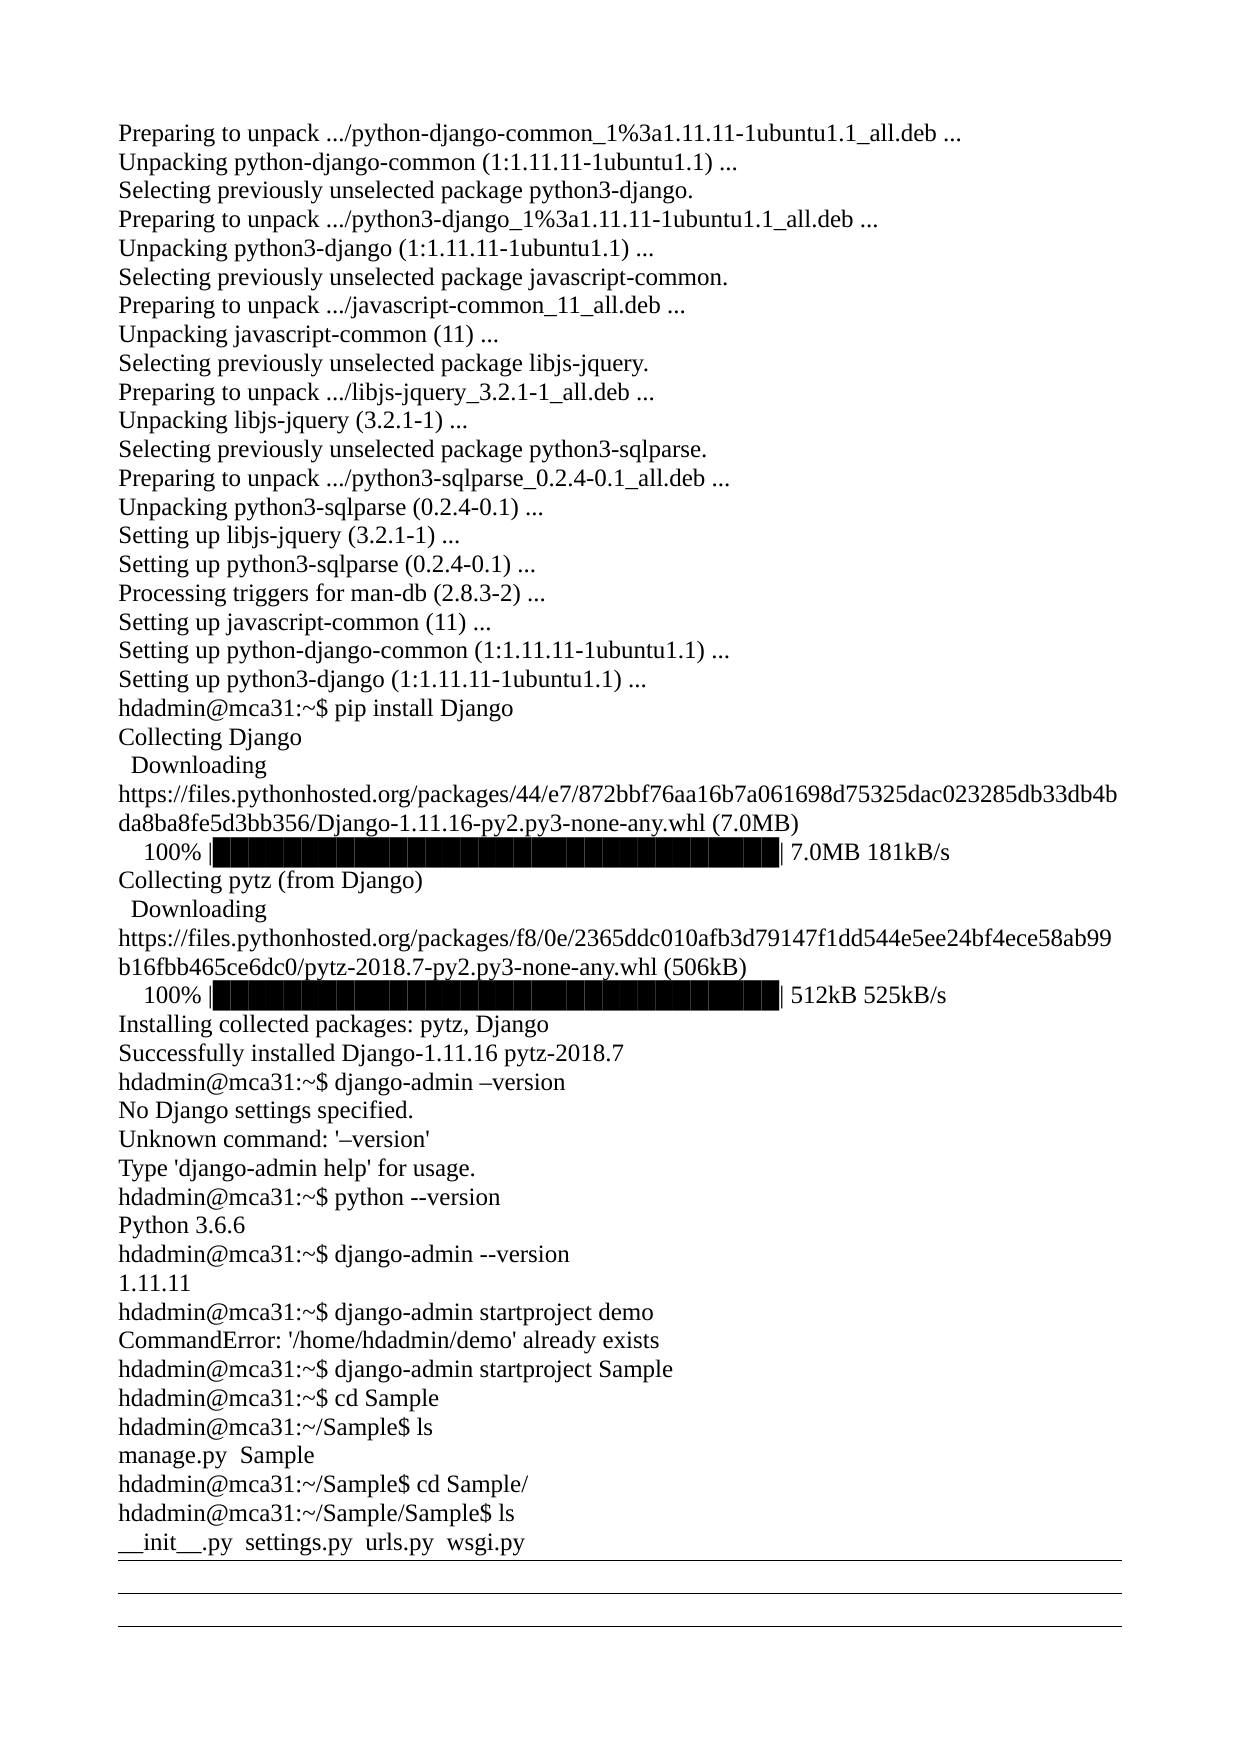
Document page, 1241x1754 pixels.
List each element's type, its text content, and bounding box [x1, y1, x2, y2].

text hdadmin@mca31:~$ django-admin startproject Sample [118, 1354, 1122, 1383]
text Collecting pytz (from Django) [118, 866, 1122, 894]
text Unpacking libjs-jquery (3.2.1-1) ... [118, 406, 1122, 434]
text hdadmin@mca31:~$ django-admin –version [118, 1067, 1122, 1096]
text 100% |████████████████████████████████| 512kB 525kB/s [779, 981, 1122, 1009]
text 1.11.11 [118, 1268, 1122, 1297]
text Selecting previously unselected package python3-django. [118, 176, 1122, 204]
text 100% |████████████████████████████████| 7.0MB 181kB/s [779, 837, 1122, 866]
text hdadmin@mca31:~/Sample$ ls [118, 1412, 1122, 1441]
text Preparing to unpack .../python3-sqlparse_0.2.4-0.1_all.deb ... [118, 463, 1122, 492]
text Unpacking python3-sqlparse (0.2.4-0.1) ... [118, 492, 1122, 521]
text Setting up python-django-common (1:1.11.11-1ubuntu1.1) ... [118, 636, 1122, 664]
text Unknown command: '–version' [118, 1124, 1122, 1153]
text hdadmin@mca31:~$ pip install Django [118, 693, 1122, 722]
text CommandError: '/home/hdadmin/demo' already exists [118, 1326, 1122, 1354]
text Setting up python3-django (1:1.11.11-1ubuntu1.1) ... [118, 664, 1122, 693]
text Type 'django-admin help' for usage. [118, 1153, 1122, 1182]
text Selecting previously unselected package libjs-jquery. [118, 348, 1122, 377]
text Installing collected packages: pytz, Django [118, 1009, 1122, 1038]
text Successfully installed Django-1.11.16 pytz-2018.7 [118, 1038, 1122, 1067]
text __init__.py settings.py urls.py wsgi.py [118, 1527, 1122, 1560]
text Downloading https://files.pythonhosted.org/packages/44/e7/872bbf76aa16b7a061698d75325dac023285db33db4bda8ba8fe5d3bb356/Django-1.11.16-py2.py3-none-any.whl (7.0MB) [118, 751, 1122, 837]
text hdadmin@mca31:~/Sample$ cd Sample/ [118, 1469, 1122, 1498]
text Collecting Django [118, 722, 1122, 751]
text Selecting previously unselected package python3-sqlparse. [118, 434, 1122, 463]
text Selecting previously unselected package javascript-common. [118, 262, 1122, 291]
text Preparing to unpack .../libjs-jquery_3.2.1-1_all.deb ... [118, 377, 1122, 406]
text hdadmin@mca31:~/Sample/Sample$ ls [118, 1498, 1122, 1527]
text Preparing to unpack .../python-django-common_1%3a1.11.11-1ubuntu1.1_all.deb ... [118, 118, 1122, 147]
text 100% |████████████████████████████████| 512kB 525kB/s [118, 981, 212, 1009]
text Processing triggers for man-db (2.8.3-2) ... [118, 578, 1122, 607]
text Downloading https://files.pythonhosted.org/packages/f8/0e/2365ddc010afb3d79147f1dd544e5ee24bf4ece58ab99b16fbb465ce6dc0/pytz-2018.7-py2.py3-none-any.whl (506kB) [118, 894, 1122, 981]
text Preparing to unpack .../python3-django_1%3a1.11.11-1ubuntu1.1_all.deb ... [118, 204, 1122, 233]
text manage.py Sample [118, 1441, 1122, 1469]
text 100% |████████████████████████████████| 7.0MB 181kB/s [118, 837, 212, 866]
text Unpacking python3-django (1:1.11.11-1ubuntu1.1) ... [118, 233, 1122, 262]
text hdadmin@mca31:~$ django-admin startproject demo [118, 1297, 1122, 1326]
text Setting up javascript-common (11) ... [118, 607, 1122, 636]
text No Django settings specified. [118, 1096, 1122, 1124]
text hdadmin@mca31:~$ cd Sample [118, 1383, 1122, 1412]
text hdadmin@mca31:~$ django-admin --version [118, 1239, 1122, 1268]
text Unpacking javascript-common (11) ... [118, 319, 1122, 348]
text Preparing to unpack .../javascript-common_11_all.deb ... [118, 291, 1122, 319]
text hdadmin@mca31:~$ python --version [118, 1182, 1122, 1211]
text Setting up libjs-jquery (3.2.1-1) ... [118, 521, 1122, 549]
text Setting up python3-sqlparse (0.2.4-0.1) ... [118, 549, 1122, 578]
text Unpacking python-django-common (1:1.11.11-1ubuntu1.1) ... [118, 147, 1122, 176]
text Python 3.6.6 [118, 1211, 1122, 1239]
